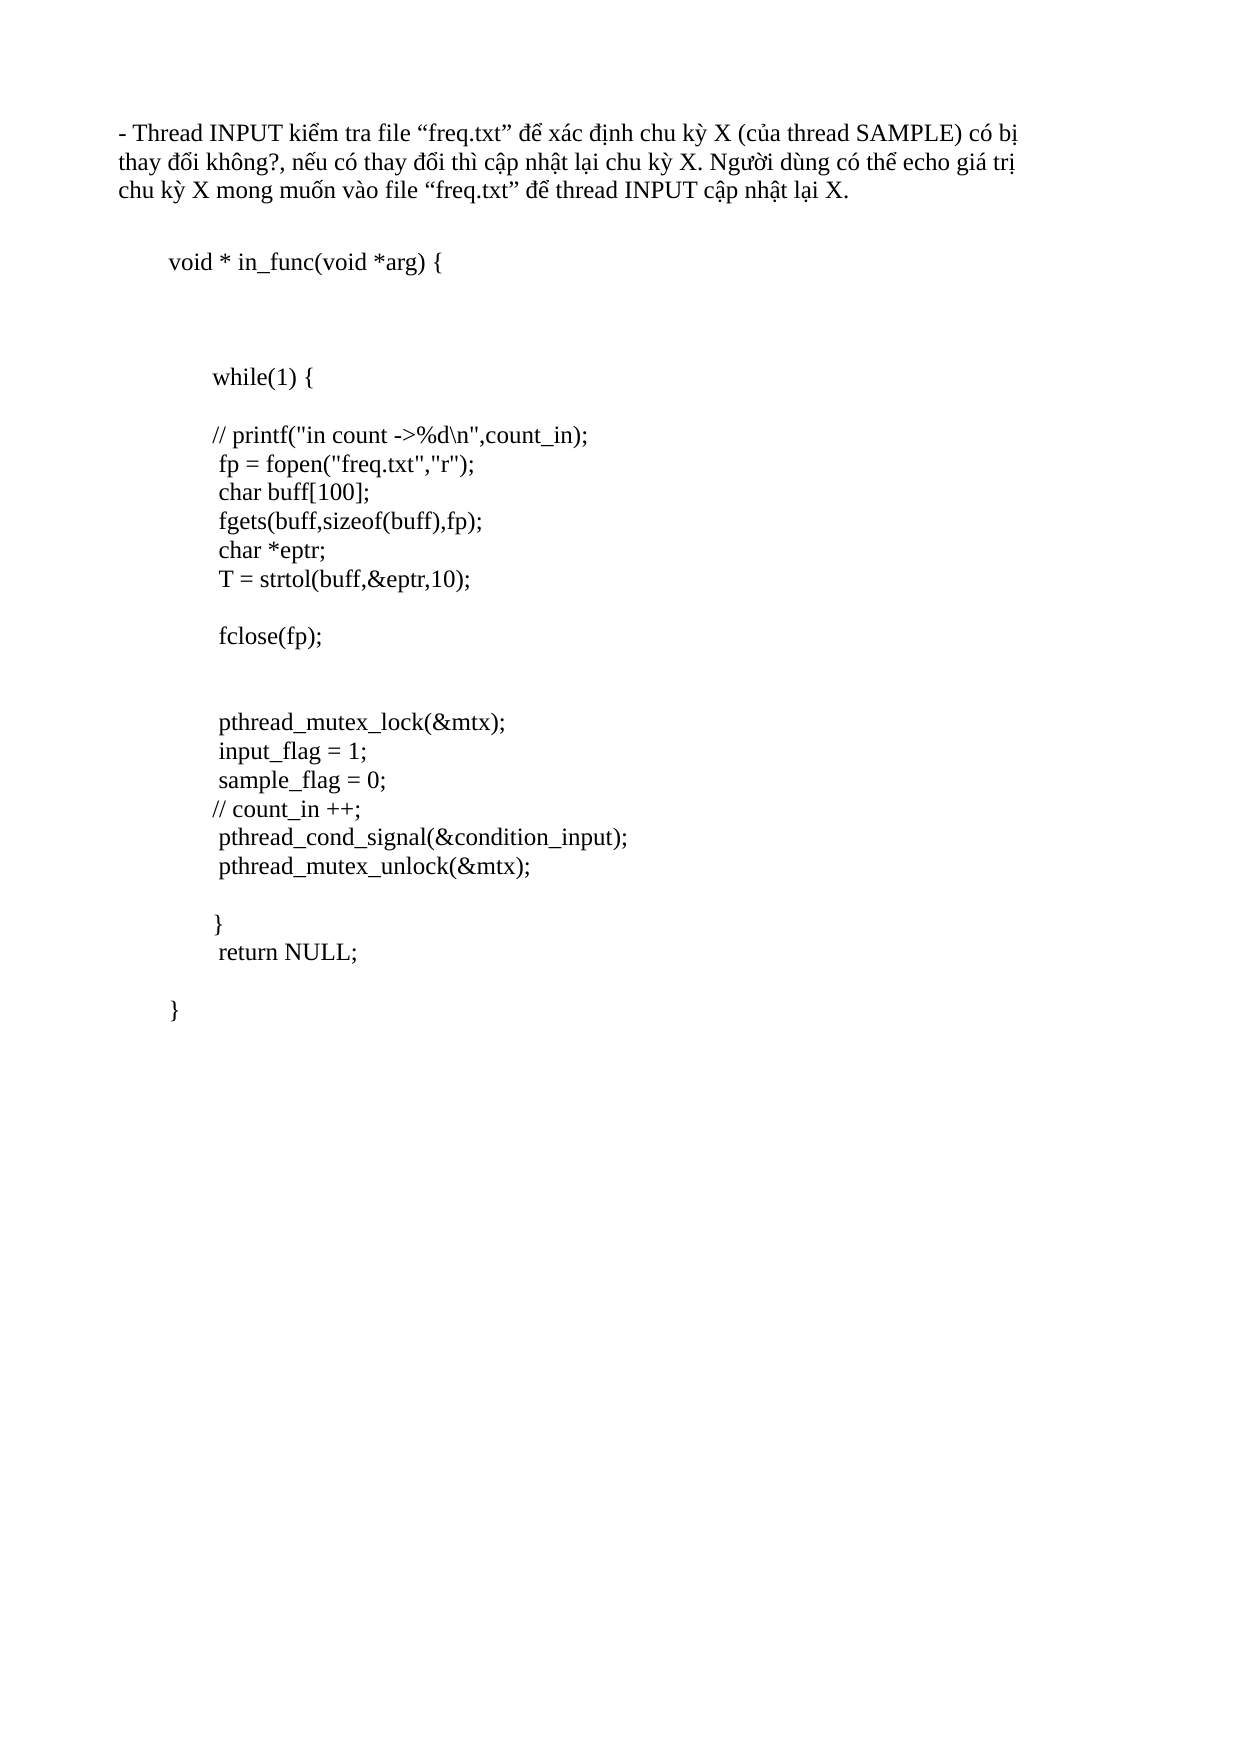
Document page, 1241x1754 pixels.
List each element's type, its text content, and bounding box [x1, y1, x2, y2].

text thay đổi không?, nếu có thay đổi thì cập nhật lại chu kỳ X. Người dùng có thể echo giá trị [118, 147, 1122, 176]
text - Thread INPUT kiểm tra file “freq.txt” để xác định chu kỳ X (của thread SAMPLE) có bị [118, 118, 1122, 147]
text chu kỳ X mong muốn vào file “freq.txt” để thread INPUT cập nhật lại X. [118, 176, 1122, 204]
